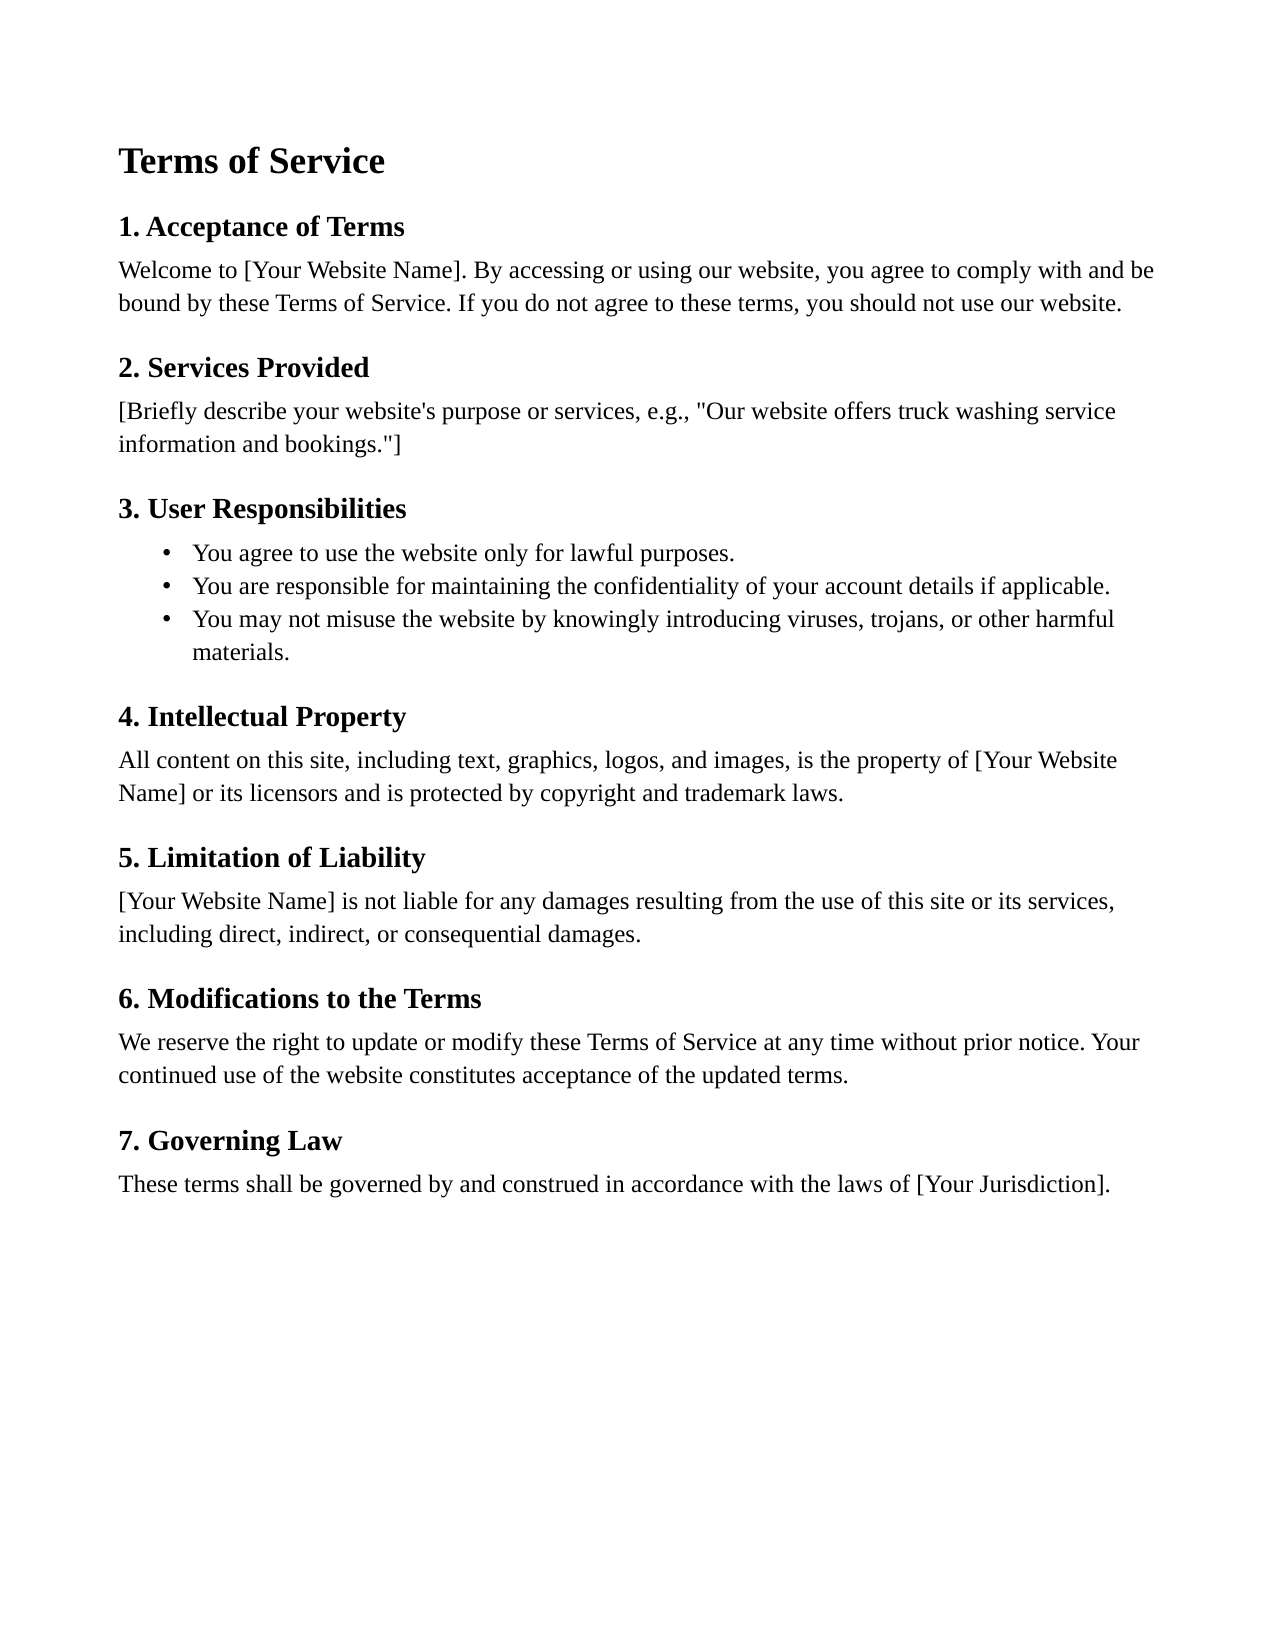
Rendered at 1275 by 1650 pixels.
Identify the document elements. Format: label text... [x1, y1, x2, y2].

text Welcome to [Your Website Name]. By accessing or using our website, you agree to comply with and be bound by these Terms of Service. If you do not agree to these terms, you should not use our website. [118, 255, 1157, 317]
text [Your Website Name] is not liable for any damages resulting from the use of this site or its services, including direct, indirect, or consequential damages. [118, 886, 1157, 948]
subtitle 1. Acceptance of Terms [118, 209, 1157, 243]
subtitle 2. Services Provided [118, 350, 1157, 384]
list You agree to use the website only for lawful purposes. [162, 538, 1157, 566]
subtitle Terms of Service [118, 139, 1157, 182]
text We reserve the right to update or modify these Terms of Service at any time without prior notice. Your continued use of the website constitutes acceptance of the updated terms. [118, 1027, 1157, 1089]
list You may not misuse the website by knowingly introducing viruses, trojans, or other harmful materials. [162, 604, 1157, 666]
list You are responsible for maintaining the confidentiality of your account details if applicable. [162, 571, 1157, 599]
subtitle 5. Limitation of Liability [118, 840, 1157, 874]
subtitle 7. Governing Law [118, 1123, 1157, 1156]
subtitle 6. Modifications to the Terms [118, 981, 1157, 1015]
text These terms shall be governed by and construed in accordance with the laws of [Your Jurisdiction]. [118, 1169, 1157, 1197]
text [Briefly describe your website's purpose or services, e.g., "Our website offers truck washing service information and bookings."] [118, 396, 1157, 458]
text All content on this site, including text, graphics, logos, and images, is the property of [Your Website Name] or its licensors and is protected by copyright and trademark laws. [118, 745, 1157, 807]
subtitle 3. User Responsibilities [118, 492, 1157, 525]
subtitle 4. Intellectual Property [118, 699, 1157, 732]
